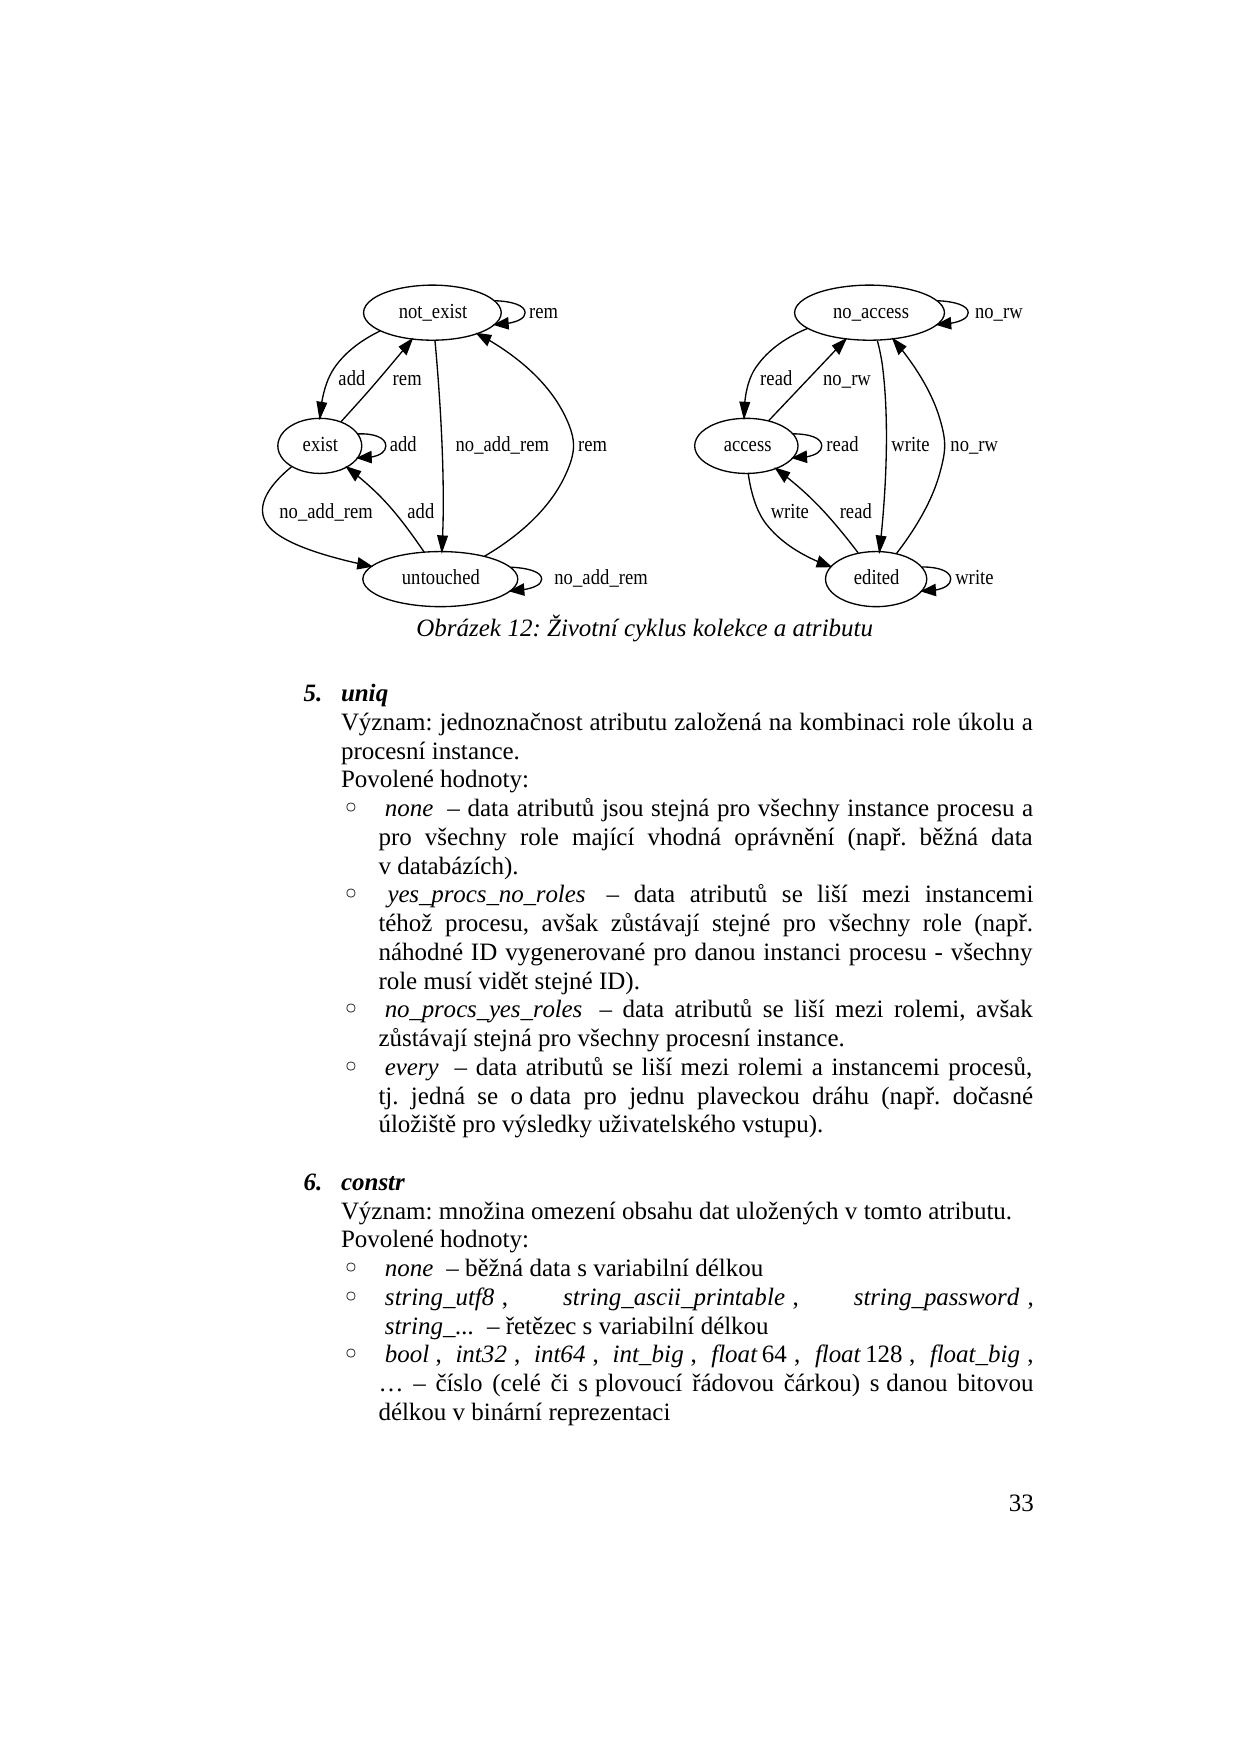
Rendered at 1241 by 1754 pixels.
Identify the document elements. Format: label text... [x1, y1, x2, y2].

list uniq [203, 642, 1089, 707]
list Obrázek 12: Životní cyklus kolekce a atributu [203, 278, 1089, 642]
list , , , – řetězec s variabilní délkou [341, 1282, 1033, 1339]
list – data atributů se liší mezi rolemi, avšak zůstávají stejná pro všechny procesní instance. [341, 994, 1033, 1052]
list constr [303, 1167, 1033, 1196]
list – data atributů jsou stejná pro všechny instance procesu a pro všechny role mající vhodná oprávnění (např. běžná data v databázích). [341, 793, 1033, 879]
list , , , , , , , … – číslo (celé či s plovoucí řádovou čárkou) s danou bitovou délkou v binární reprezentaci [341, 1339, 1033, 1426]
list Význam: množina omezení obsahu dat uložených v tomto atributu. [303, 1196, 1033, 1224]
list – běžná data s variabilní délkou [341, 1253, 1033, 1282]
list – data atributů se liší mezi rolemi a instancemi procesů, tj. jedná se o data pro jednu plaveckou dráhu (např. dočasné úložiště pro výsledky uživatelského vstupu). [341, 1052, 1033, 1138]
list Význam: jednoznačnost atributu založená na kombinaci role úkolu a procesní instance. [303, 707, 1033, 764]
list Povolené hodnoty: [303, 764, 1033, 793]
list – data atributů se liší mezi instancemi téhož procesu, avšak zůstávají stejné pro všechny role (např. náhodné ID vygenerované pro danou instanci procesu - všechny role musí vidět stejné ID). [341, 879, 1033, 994]
list [203, 266, 1089, 278]
list Povolené hodnoty: [303, 1224, 1033, 1253]
